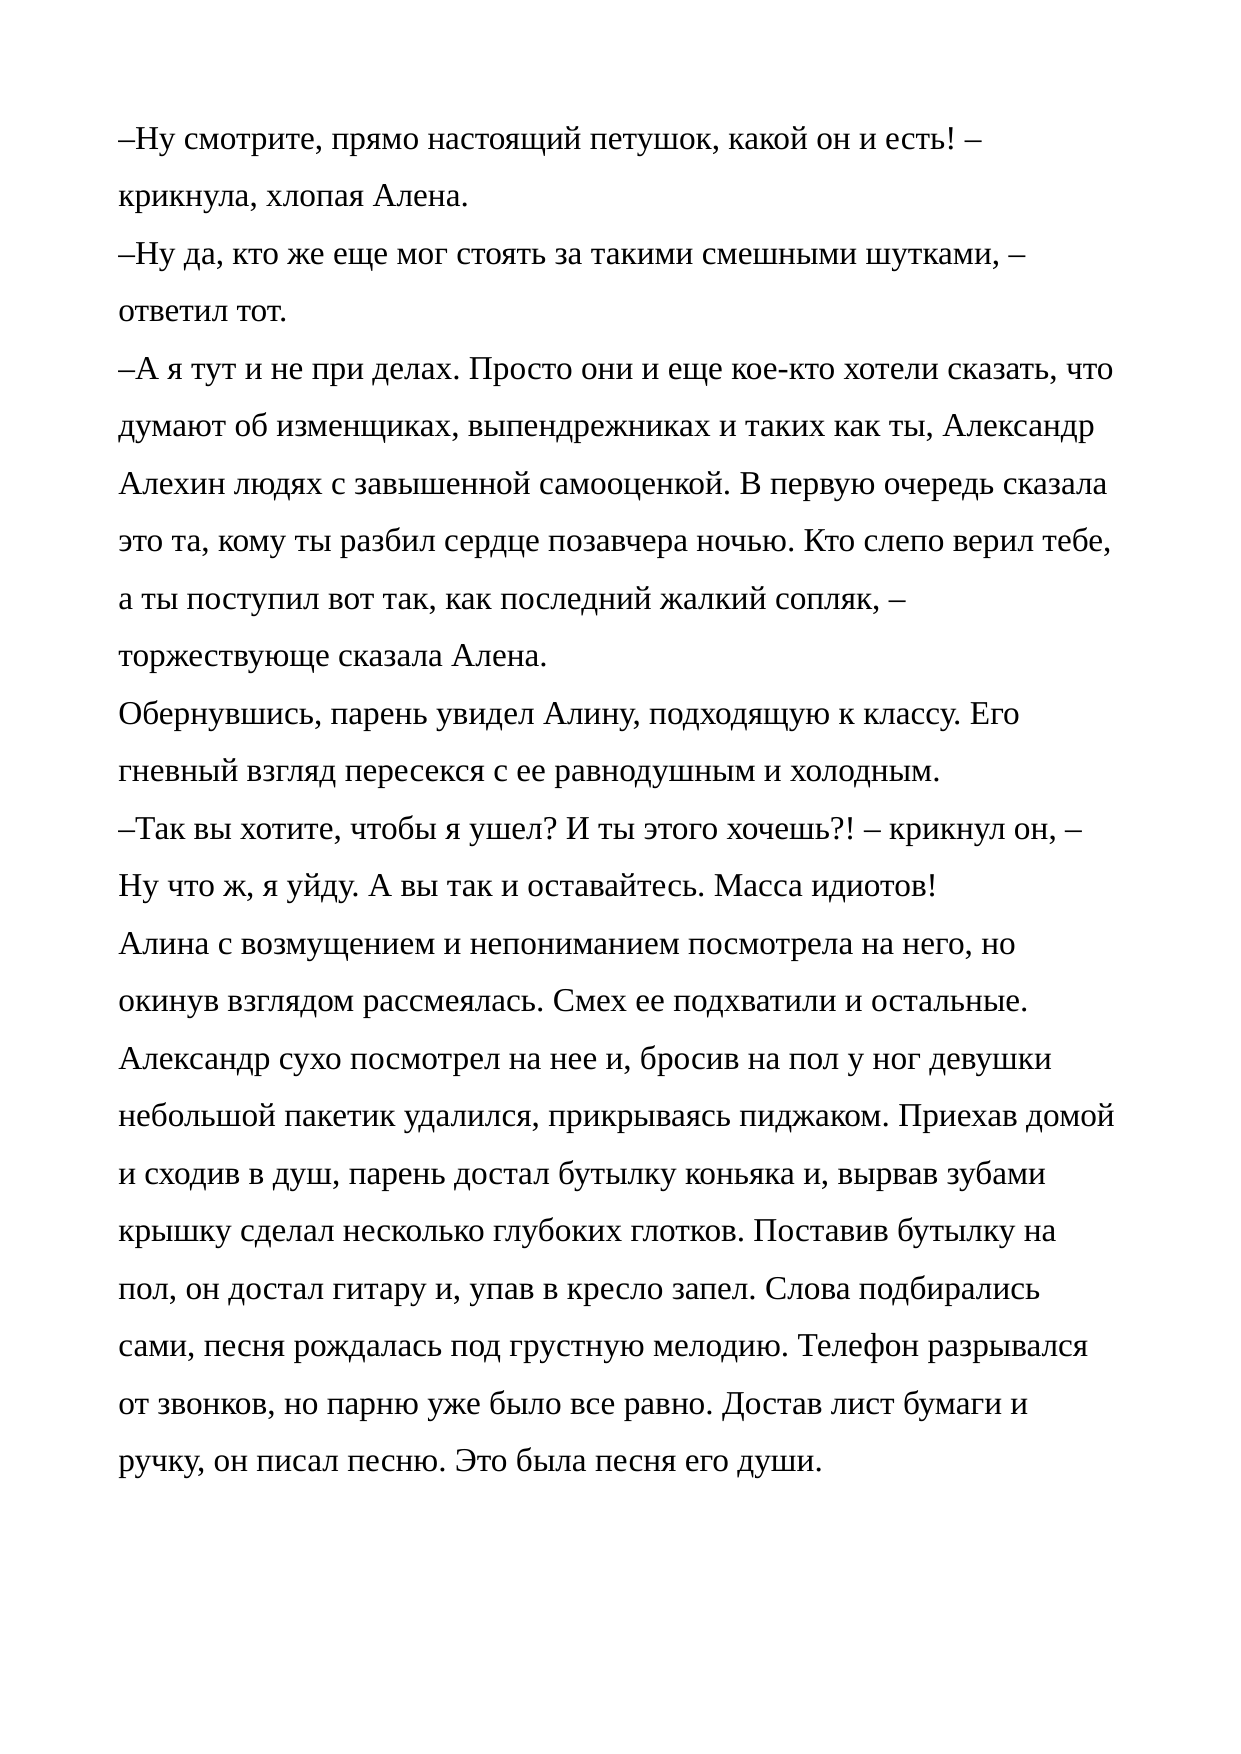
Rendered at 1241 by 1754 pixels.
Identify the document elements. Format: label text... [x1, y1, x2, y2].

text –Так вы хотите, чтобы я ушел? И ты этого хочешь?! – крикнул он, – Ну что ж, я уйду. А вы так и оставайтесь. Масса идиотов! [118, 808, 1122, 904]
text Обернувшись, парень увидел Алину, подходящую к классу. Его гневный взгляд пересекся с ее равнодушным и холодным. [118, 693, 1122, 789]
text Алина с возмущением и непониманием посмотрела на него, но окинув взглядом рассмеялась. Смех ее подхватили и остальные. Александр сухо посмотрел на нее и, бросив на пол у ног девушки небольшой пакетик удалился, прикрываясь пиджаком. Приехав домой и сходив в душ, парень достал бутылку коньяка и, вырвав зубами крышку сделал несколько глубоких глотков. Поставив бутылку на пол, он достал гитару и, упав в кресло запел. Слова подбирались сами, песня рождалась под грустную мелодию. Телефон разрывался от звонков, но парню уже было все равно. Достав лист бумаги и ручку, он писал песню. Это была песня его души. [118, 923, 1122, 1479]
text –Ну смотрите, прямо настоящий петушок, какой он и есть! – крикнула, хлопая Алена. [118, 118, 1122, 214]
text –Ну да, кто же еще мог стоять за такими смешными шутками, – ответил тот. [118, 233, 1122, 329]
text –А я тут и не при делах. Просто они и еще кое-кто хотели сказать, что думают об изменщиках, выпендрежниках и таких как ты, Александр Алехин людях с завышенной самооценкой. В первую очередь сказала это та, кому ты разбил сердце позавчера ночью. Кто слепо верил тебе, а ты поступил вот так, как последний жалкий сопляк, – торжествующе сказала Алена. [118, 348, 1122, 674]
